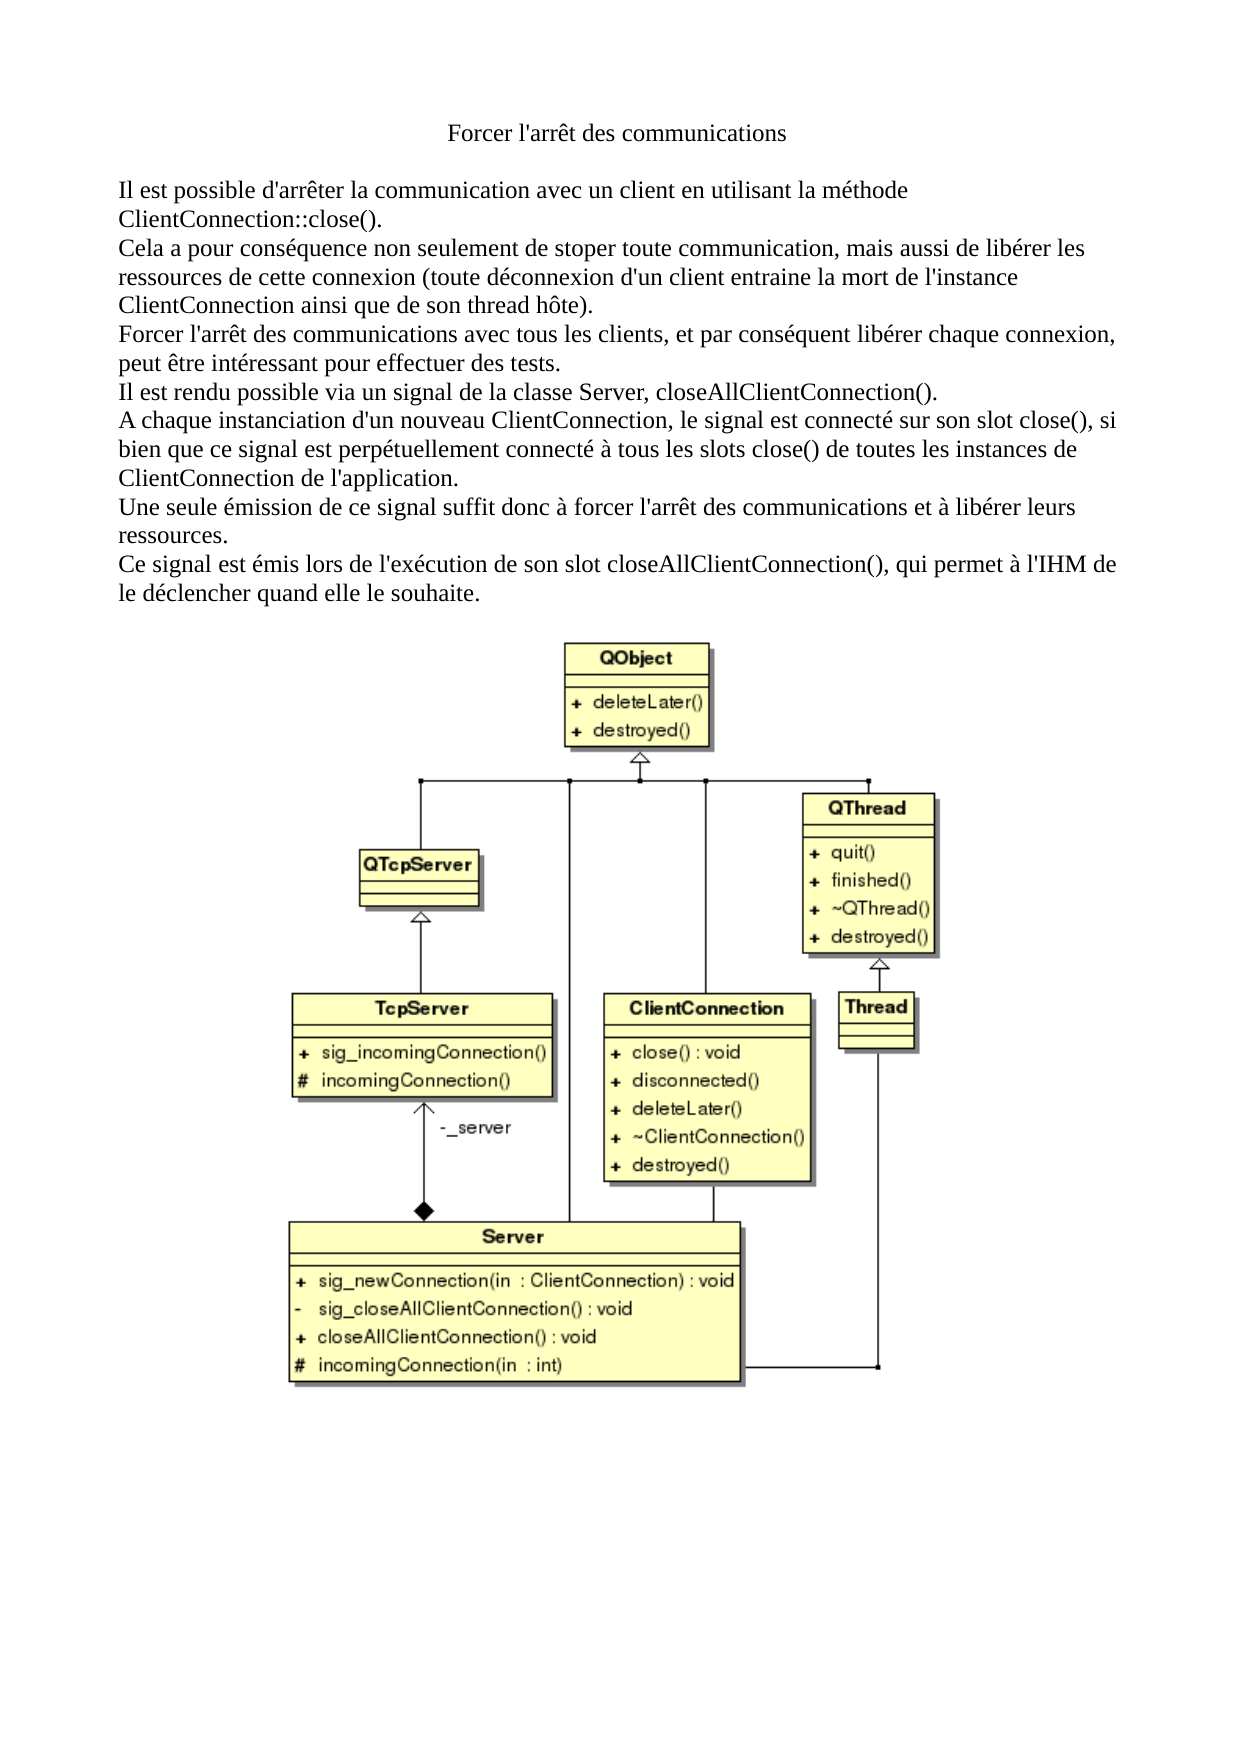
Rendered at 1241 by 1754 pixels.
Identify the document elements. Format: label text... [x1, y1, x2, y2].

text A chaque instanciation d'un nouveau ClientConnection, le signal est connecté sur son slot close(), si bien que ce signal est perpétuellement connecté à tous les slots close() de toutes les instances de ClientConnection de l'application. [118, 406, 1122, 492]
text Forcer l'arrêt des communications avec tous les clients, et par conséquent libérer chaque connexion, peut être intéressant pour effectuer des tests. [118, 319, 1122, 377]
text Forcer l'arrêt des communications [118, 118, 1122, 147]
text Cela a pour conséquence non seulement de stoper toute communication, mais aussi de libérer les ressources de cette connexion (toute déconnexion d'un client entraine la mort de l'instance ClientConnection ainsi que de son thread hôte). [118, 233, 1122, 319]
picture [281, 635, 959, 1406]
text Il est rendu possible via un signal de la classe Server, closeAllClientConnection(). [118, 377, 1122, 406]
text Ce signal est émis lors de l'exécution de son slot closeAllClientConnection(), qui permet à l'IHM de le déclencher quand elle le souhaite. [118, 549, 1122, 607]
text Une seule émission de ce signal suffit donc à forcer l'arrêt des communications et à libérer leurs ressources. [118, 492, 1122, 549]
text Il est possible d'arrêter la communication avec un client en utilisant la méthode ClientConnection::close(). [118, 176, 1122, 233]
